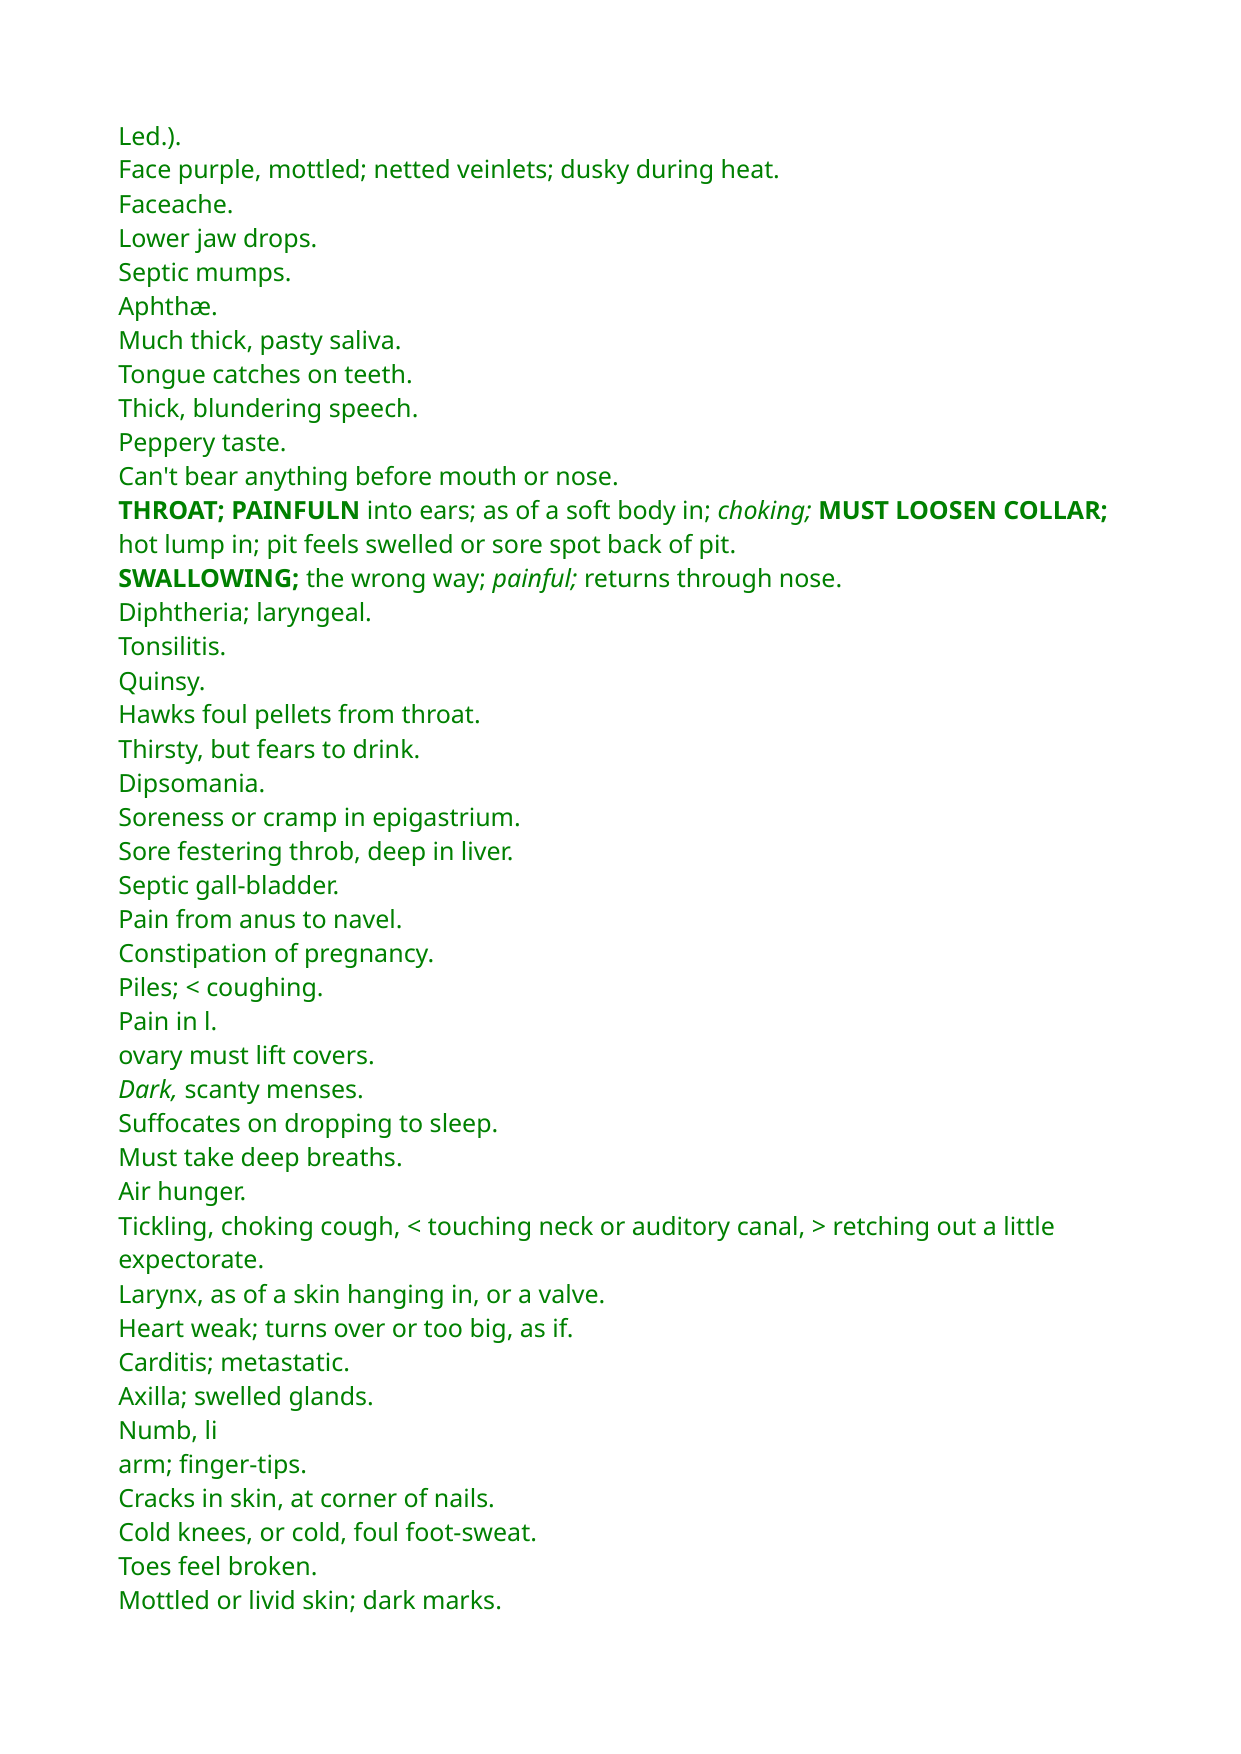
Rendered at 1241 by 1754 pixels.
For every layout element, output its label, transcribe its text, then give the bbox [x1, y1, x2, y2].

text Cold knees, or cold, foul foot-sweat. [118, 1515, 1122, 1549]
text Hawks foul pellets from throat. [118, 697, 1122, 731]
text Constipation of pregnancy. [118, 936, 1122, 970]
text Air hunger. [118, 1174, 1122, 1208]
text Face purple, mottled; netted veinlets; dusky during heat. [118, 152, 1122, 186]
text Thick, blundering speech. [118, 391, 1122, 425]
text Thirsty, but fears to drink. [118, 731, 1122, 765]
text Septic gall-bladder. [118, 867, 1122, 902]
text Tongue catches on teeth. [118, 357, 1122, 391]
text Faceache. [118, 186, 1122, 220]
text Axilla; swelled glands. [118, 1378, 1122, 1412]
text Toes feel broken. [118, 1549, 1122, 1583]
text Numb, li [118, 1412, 1122, 1447]
text Piles; < coughing. [118, 970, 1122, 1004]
text Soreness or cramp in epigastrium. [118, 799, 1122, 833]
text Carditis; metastatic. [118, 1344, 1122, 1378]
text Septic mumps. [118, 254, 1122, 288]
text Diphtheria; laryngeal. [118, 595, 1122, 629]
text ovary must lift covers. [118, 1038, 1122, 1072]
text Aphthæ. [118, 288, 1122, 322]
text Tickling, choking cough, < touching neck or auditory canal, > retching out a little expectorate. [118, 1208, 1122, 1276]
text Larynx, as of a skin hanging in, or a valve. [118, 1276, 1122, 1310]
text Must take deep breaths. [118, 1140, 1122, 1174]
text Mottled or livid skin; dark marks. [118, 1583, 1122, 1617]
text THROAT; PAINFULN into ears; as of a soft body in; choking; MUST LOOSEN COLLAR; hot lump in; pit feels swelled or sore spot back of pit. [118, 493, 1122, 561]
text arm; finger-tips. [118, 1447, 1122, 1481]
text Peppery taste. [118, 425, 1122, 459]
text Much thick, pasty saliva. [118, 322, 1122, 357]
text Sore festering throb, deep in liver. [118, 833, 1122, 867]
text Can't bear anything before mouth or nose. [118, 459, 1122, 493]
text Tonsilitis. [118, 629, 1122, 663]
text SWALLOWING; the wrong way; painful; returns through nose. [118, 561, 1122, 595]
text Lower jaw drops. [118, 220, 1122, 254]
text Dipsomania. [118, 765, 1122, 799]
text Quinsy. [118, 663, 1122, 697]
text Led.). [118, 118, 1122, 152]
text Suffocates on dropping to sleep. [118, 1106, 1122, 1140]
text Dark, scanty menses. [118, 1072, 1122, 1106]
text Cracks in skin, at corner of nails. [118, 1481, 1122, 1515]
text Pain in l. [118, 1004, 1122, 1038]
text Pain from anus to navel. [118, 902, 1122, 936]
text Heart weak; turns over or too big, as if. [118, 1310, 1122, 1344]
